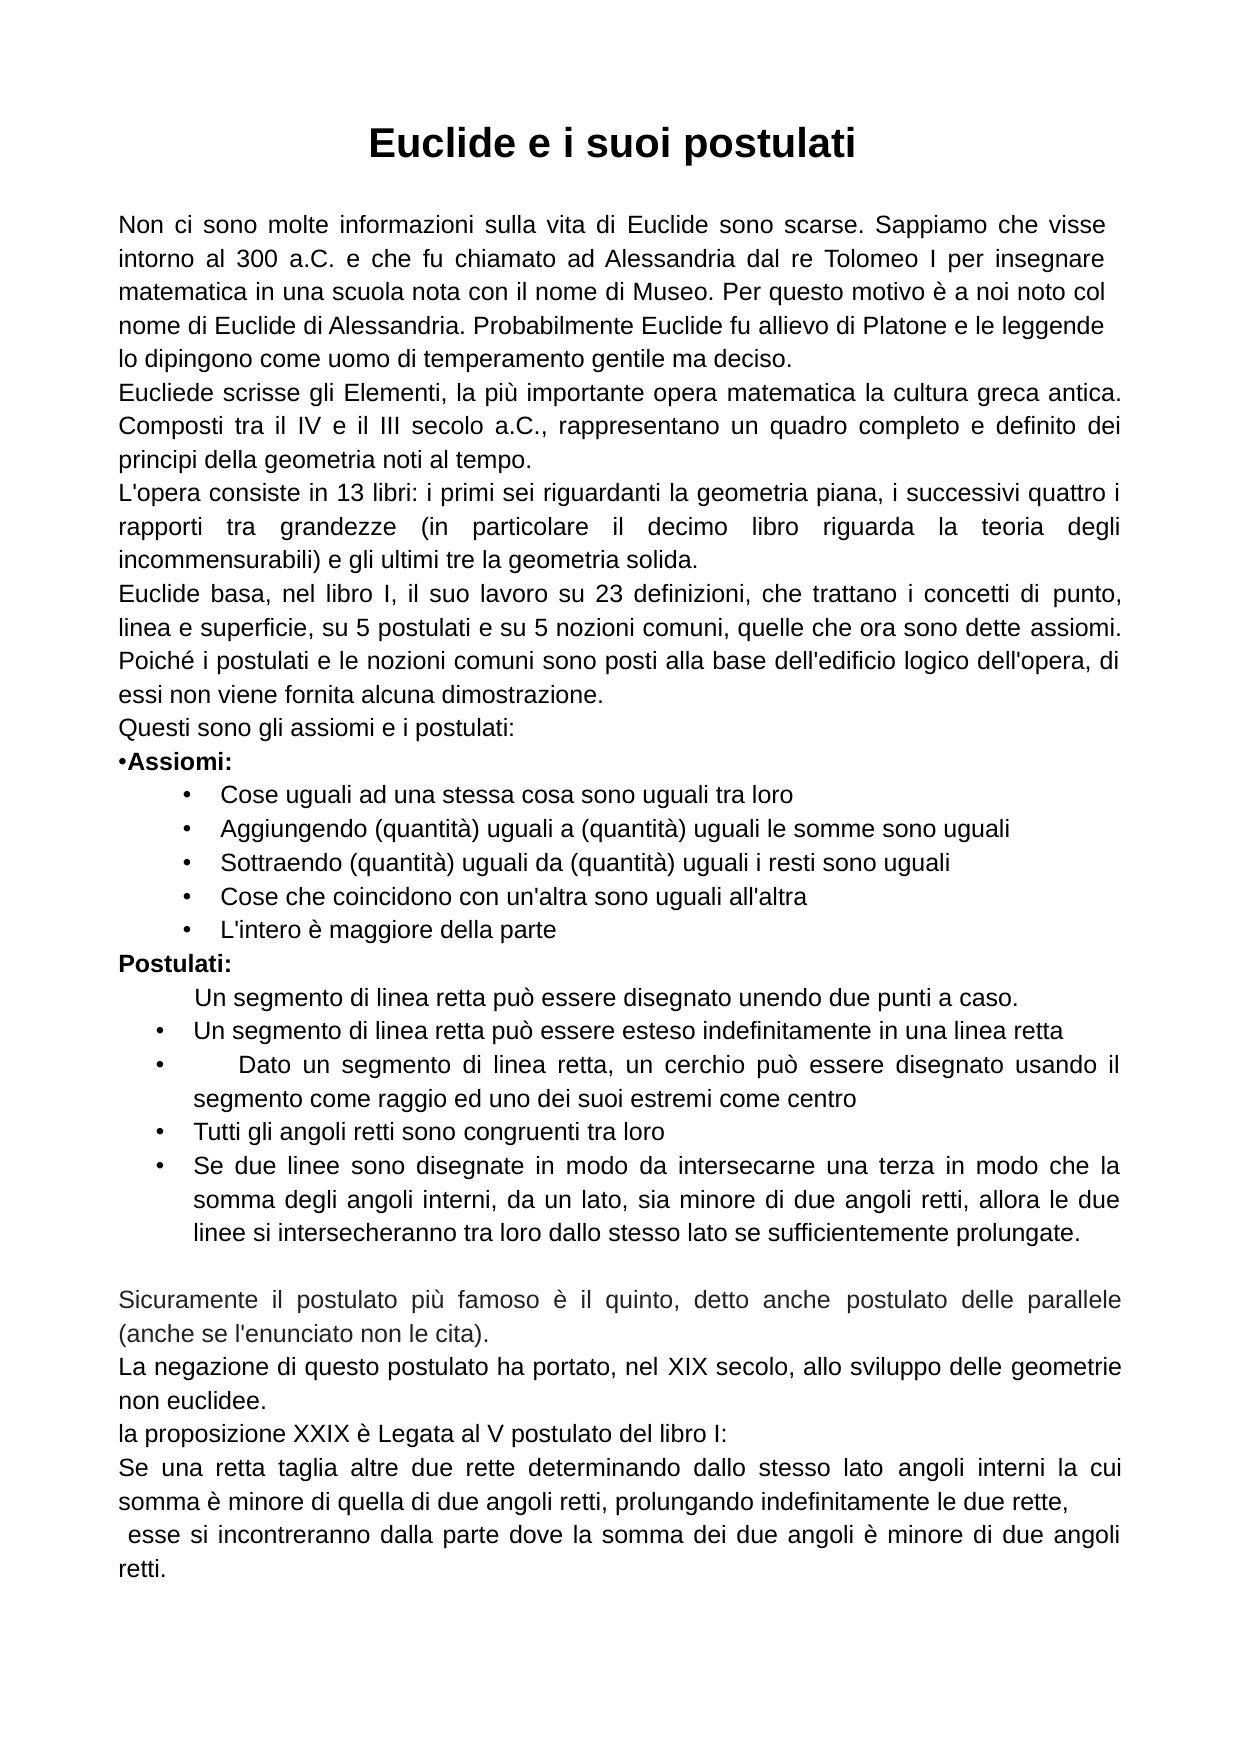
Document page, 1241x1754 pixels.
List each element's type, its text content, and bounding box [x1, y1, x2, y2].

list Cose uguali ad una stessa cosa sono uguali tra loro [183, 781, 1122, 809]
text Euclide e i suoi postulati [118, 118, 1106, 166]
list Aggiungendo (quantità) uguali a (quantità) uguali le somme sono uguali [183, 814, 1122, 843]
text Eucliede scrisse gli Elementi, la più importante opera matematica la cultura greca antica. Composti tra il IV e il III secolo a.C., rappresentano un quadro completo e definito dei principi della geometria noti al tempo. [118, 378, 1122, 474]
text La negazione di questo postulato ha portato, nel XIX secolo, allo sviluppo delle geometrie non euclidee. [118, 1352, 1122, 1415]
list L'intero è maggiore della parte [183, 916, 1122, 944]
text la proposizione XXIX è Legata al V postulato del libro I: [118, 1419, 1122, 1448]
list Se due linee sono disegnate in modo da intersecarne una terza in modo che la somma degli angoli interni, da un lato, sia minore di due angoli retti, allora le due linee si intersecheranno tra loro dallo stesso lato se sufficientemente prolungate. [156, 1151, 1122, 1247]
list Assiomi: [118, 747, 1122, 776]
text Sicuramente il postulato più famoso è il quinto, detto anche postulato delle parallele (anche se l'enunciato non le cita). [118, 1285, 1122, 1348]
text esse si incontreranno dalla parte dove la somma dei due angoli è minore di due angoli retti. [118, 1520, 1122, 1582]
list Cose che coincidono con un'altra sono uguali all'altra [183, 882, 1122, 911]
text Se una retta taglia altre due rette determinando dallo stesso lato angoli interni la cui somma è minore di quella di due angoli retti, prolungando indefinitamente le due rette, [118, 1453, 1122, 1515]
list Sottraendo (quantità) uguali da (quantità) uguali i resti sono uguali [183, 848, 1122, 877]
list Postulati: [118, 949, 1122, 978]
text L'opera consiste in 13 libri: i primi sei riguardanti la geometria piana, i successivi quattro i rapporti tra grandezze (in particolare il decimo libro riguarda la teoria degli incommensurabili) e gli ultimi tre la geometria solida. [118, 478, 1122, 574]
list Un segmento di linea retta può essere disegnato unendo due punti a caso. [118, 983, 1122, 1012]
list Tutti gli angoli retti sono congruenti tra loro [156, 1117, 1122, 1146]
list Dato un segmento di linea retta, un cerchio può essere disegnato usando il segmento come raggio ed uno dei suoi estremi come centro [156, 1050, 1122, 1112]
list Un segmento di linea retta può essere esteso indefinitamente in una linea retta [156, 1016, 1122, 1045]
text Euclide basa, nel libro I, il suo lavoro su 23 definizioni, che trattano i concetti di punto, linea e superficie, su 5 postulati e su 5 nozioni comuni, quelle che ora sono dette assiomi. Poiché i postulati e le nozioni comuni sono posti alla base dell'edificio logico dell'opera, di essi non viene fornita alcuna dimostrazione. [118, 579, 1122, 708]
text Non ci sono molte informazioni sulla vita di Euclide sono scarse. Sappiamo che visse intorno al 300 a.C. e che fu chiamato ad Alessandria dal re Tolomeo I per insegnare matematica in una scuola nota con il nome di Museo. Per questo motivo è a noi noto col nome di Euclide di Alessandria. Probabilmente Euclide fu allievo di Platone e le leggende lo dipingono come uomo di temperamento gentile ma deciso. [118, 210, 1106, 373]
text Questi sono gli assiomi e i postulati: [118, 713, 1122, 742]
